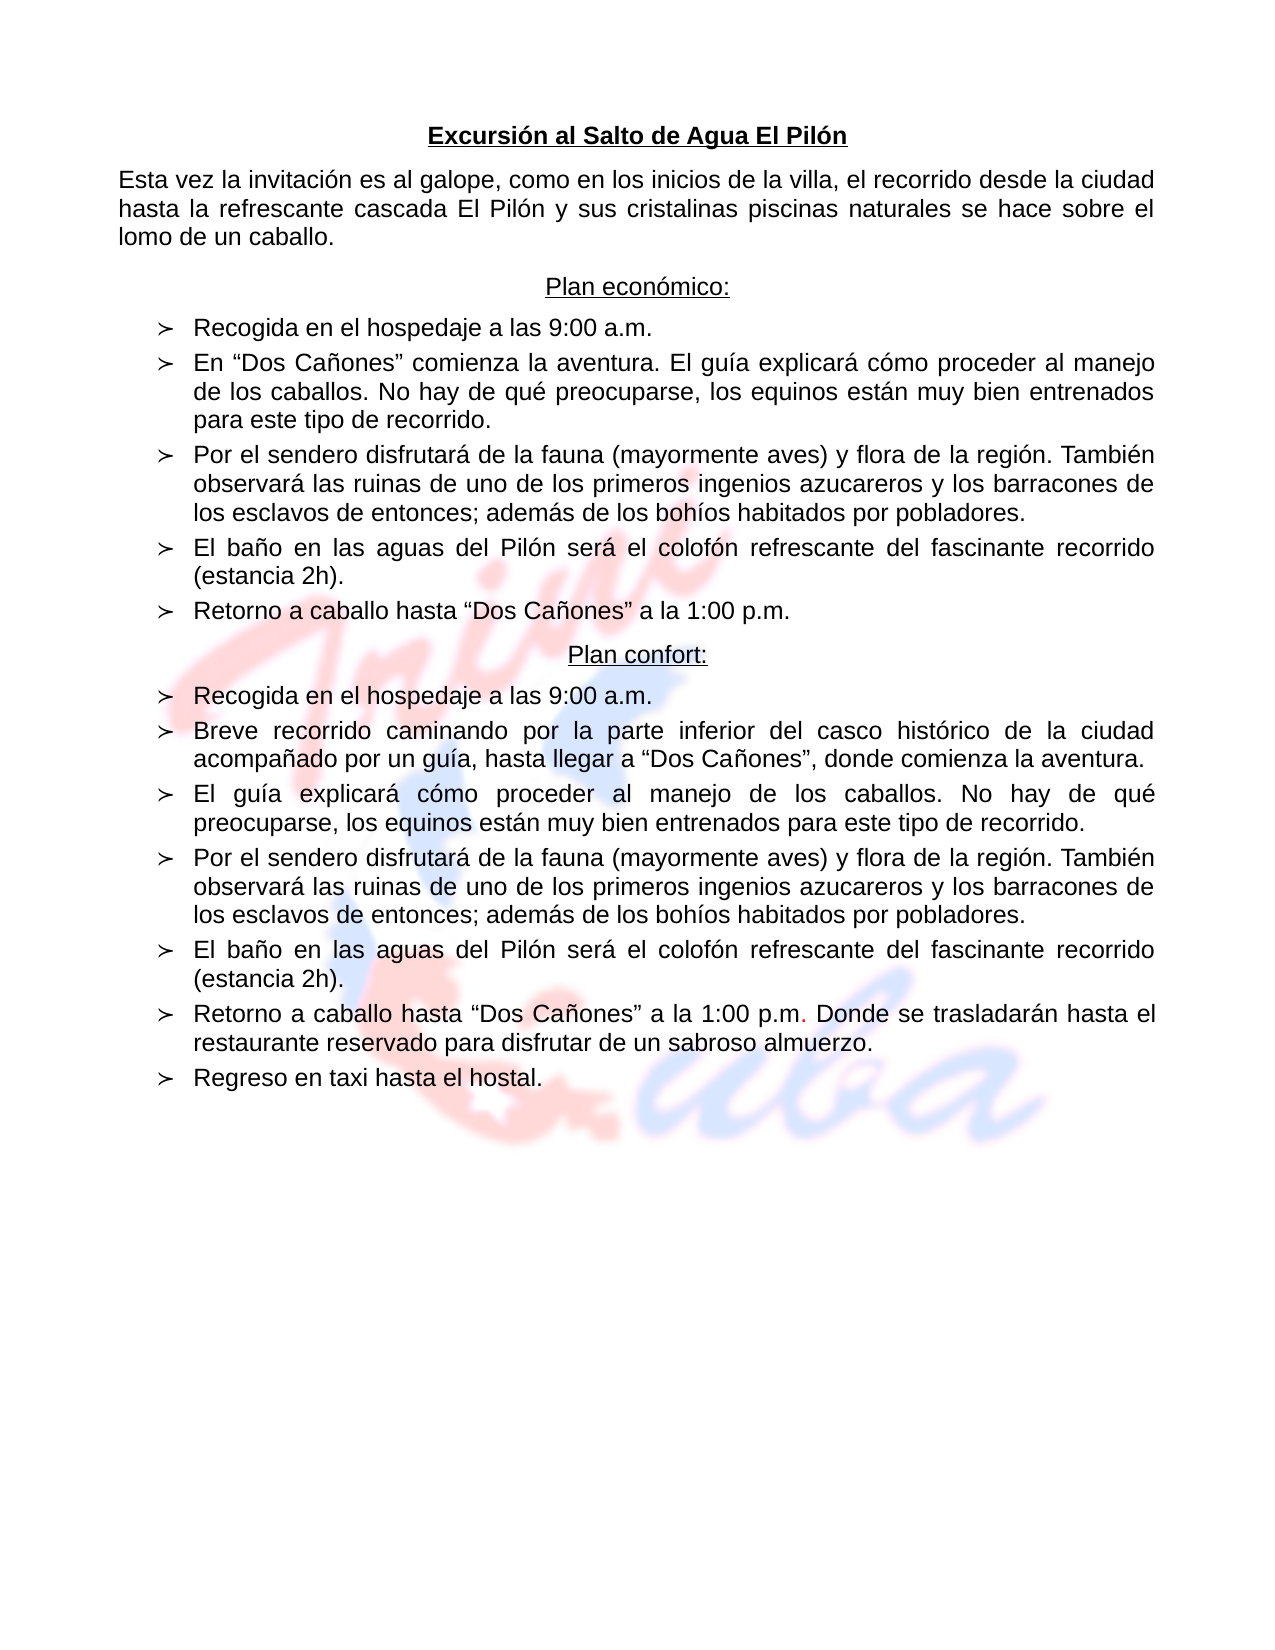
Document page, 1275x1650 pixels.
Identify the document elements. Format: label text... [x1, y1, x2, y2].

text Plan económico: [118, 272, 1157, 301]
text Excursión al Salto de Agua El Pilón [118, 121, 1157, 150]
list En “Dos Cañones” comienza la aventura. El guía explicará cómo proceder al manejo de los caballos. No hay de qué preocuparse, los equinos están muy bien entrenados para este tipo de recorrido. [156, 348, 1157, 434]
text Plan confort: [118, 640, 127, 669]
text Esta vez la invitación es al galope, como en los inicios de la villa, el recorrido desde la ciudad hasta la refrescante cascada El Pilón y sus cristalinas piscinas naturales se hace sobre el lomo de un caballo. [118, 165, 1157, 251]
list Recogida en el hospedaje a las 9:00 a.m. [156, 313, 1157, 342]
text Plan confort: [1148, 640, 1157, 669]
